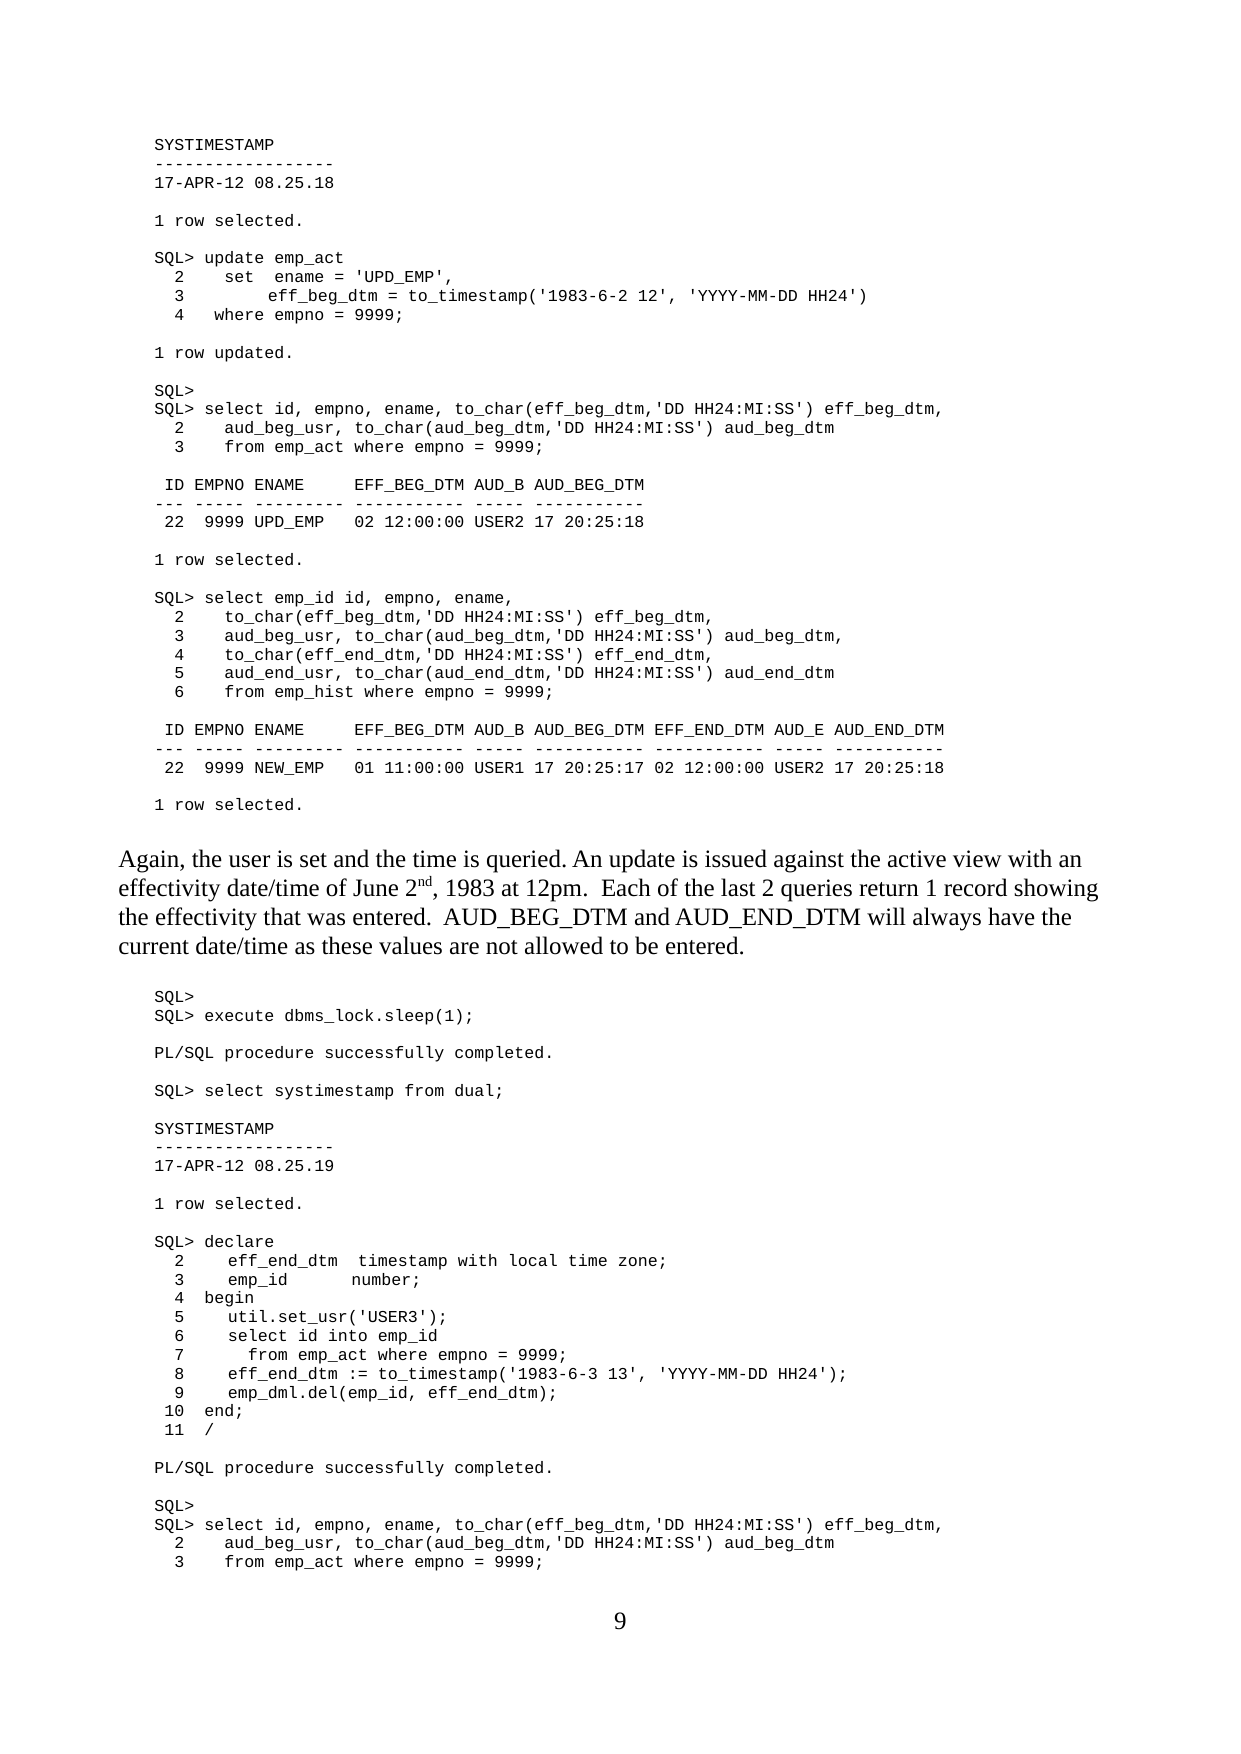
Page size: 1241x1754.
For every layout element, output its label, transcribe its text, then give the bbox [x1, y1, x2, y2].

text 4 begin [154, 1290, 1086, 1309]
text 6 select id into emp_id [154, 1328, 1086, 1346]
text 2 eff_end_dtm timestamp with local time zone; [154, 1252, 1086, 1271]
text SQL> declare [154, 1233, 1086, 1252]
text 1 row selected. [154, 1196, 1086, 1214]
text SQL> [154, 988, 1086, 1007]
text 7 from emp_act where empno = 9999; [154, 1346, 1086, 1365]
text Again, the user is set and the time is queried. An update is issued against the active view with an effectivity date/time of June 2nd, 1983 at 12pm. Each of the last 2 queries return 1 record showing the effectivity that was entered. AUD_BEG_DTM and AUD_END_DTM will always have the current date/time as these values are not allowed to be entered. [118, 844, 1122, 959]
text PL/SQL procedure successfully completed. [154, 1045, 1086, 1064]
text 22 9999 NEW_EMP 01 11:00:00 USER1 17 20:25:17 02 12:00:00 USER2 17 20:25:18 [154, 759, 1086, 778]
text SQL> [154, 382, 1086, 401]
text 4 where empno = 9999; [154, 307, 1086, 326]
text 3 from emp_act where empno = 9999; [154, 1554, 1086, 1573]
text ID EMPNO ENAME EFF_BEG_DTM AUD_B AUD_BEG_DTM [154, 476, 1086, 495]
text 1 row selected. [154, 212, 1086, 231]
text 3 aud_beg_usr, to_char(aud_beg_dtm,'DD HH24:MI:SS') aud_beg_dtm, [154, 627, 1086, 646]
text 3 from emp_act where empno = 9999; [154, 439, 1086, 457]
text 2 aud_beg_usr, to_char(aud_beg_dtm,'DD HH24:MI:SS') aud_beg_dtm [154, 1535, 1086, 1554]
text 4 to_char(eff_end_dtm,'DD HH24:MI:SS') eff_end_dtm, [154, 646, 1086, 665]
text 11 / [154, 1422, 1086, 1441]
text --- ----- --------- ----------- ----- ----------- ----------- ----- ----------- [154, 740, 1086, 759]
text 1 row selected. [154, 797, 1086, 816]
text 5 aud_end_usr, to_char(aud_end_dtm,'DD HH24:MI:SS') aud_end_dtm [154, 665, 1086, 684]
text 3 eff_beg_dtm = to_timestamp('1983-6-2 12', 'YYYY-MM-DD HH24') [154, 288, 1086, 307]
text 17-APR-12 08.25.18 [154, 175, 1086, 193]
text SQL> select id, empno, ename, to_char(eff_beg_dtm,'DD HH24:MI:SS') eff_beg_dtm, [154, 1516, 1086, 1535]
text 1 row selected. [154, 552, 1086, 571]
text 2 to_char(eff_beg_dtm,'DD HH24:MI:SS') eff_beg_dtm, [154, 608, 1086, 627]
text 5 util.set_usr('USER3'); [154, 1309, 1086, 1328]
text 10 end; [154, 1403, 1086, 1422]
text SYSTIMESTAMP [154, 1120, 1086, 1139]
text SQL> select emp_id id, empno, ename, [154, 589, 1086, 608]
text ID EMPNO ENAME EFF_BEG_DTM AUD_B AUD_BEG_DTM EFF_END_DTM AUD_E AUD_END_DTM [154, 721, 1086, 740]
text 17-APR-12 08.25.19 [154, 1158, 1086, 1177]
text SQL> execute dbms_lock.sleep(1); [154, 1007, 1086, 1026]
text PL/SQL procedure successfully completed. [154, 1459, 1086, 1478]
text 8 eff_end_dtm := to_timestamp('1983-6-3 13', 'YYYY-MM-DD HH24'); [154, 1365, 1086, 1384]
text 22 9999 UPD_EMP 02 12:00:00 USER2 17 20:25:18 [154, 514, 1086, 533]
text 1 row updated. [154, 344, 1086, 363]
text ------------------ [154, 156, 1086, 175]
text SQL> [154, 1497, 1086, 1516]
text 2 aud_beg_usr, to_char(aud_beg_dtm,'DD HH24:MI:SS') aud_beg_dtm [154, 420, 1086, 439]
text 3 emp_id number; [154, 1271, 1086, 1290]
text 2 set ename = 'UPD_EMP', [154, 269, 1086, 288]
text SQL> select id, empno, ename, to_char(eff_beg_dtm,'DD HH24:MI:SS') eff_beg_dtm, [154, 401, 1086, 420]
text SQL> select systimestamp from dual; [154, 1082, 1086, 1101]
text SQL> update emp_act [154, 250, 1086, 269]
text 9 emp_dml.del(emp_id, eff_end_dtm); [154, 1384, 1086, 1403]
text SYSTIMESTAMP [154, 137, 1086, 156]
text 6 from emp_hist where empno = 9999; [154, 684, 1086, 703]
text --- ----- --------- ----------- ----- ----------- [154, 495, 1086, 514]
text ------------------ [154, 1139, 1086, 1158]
